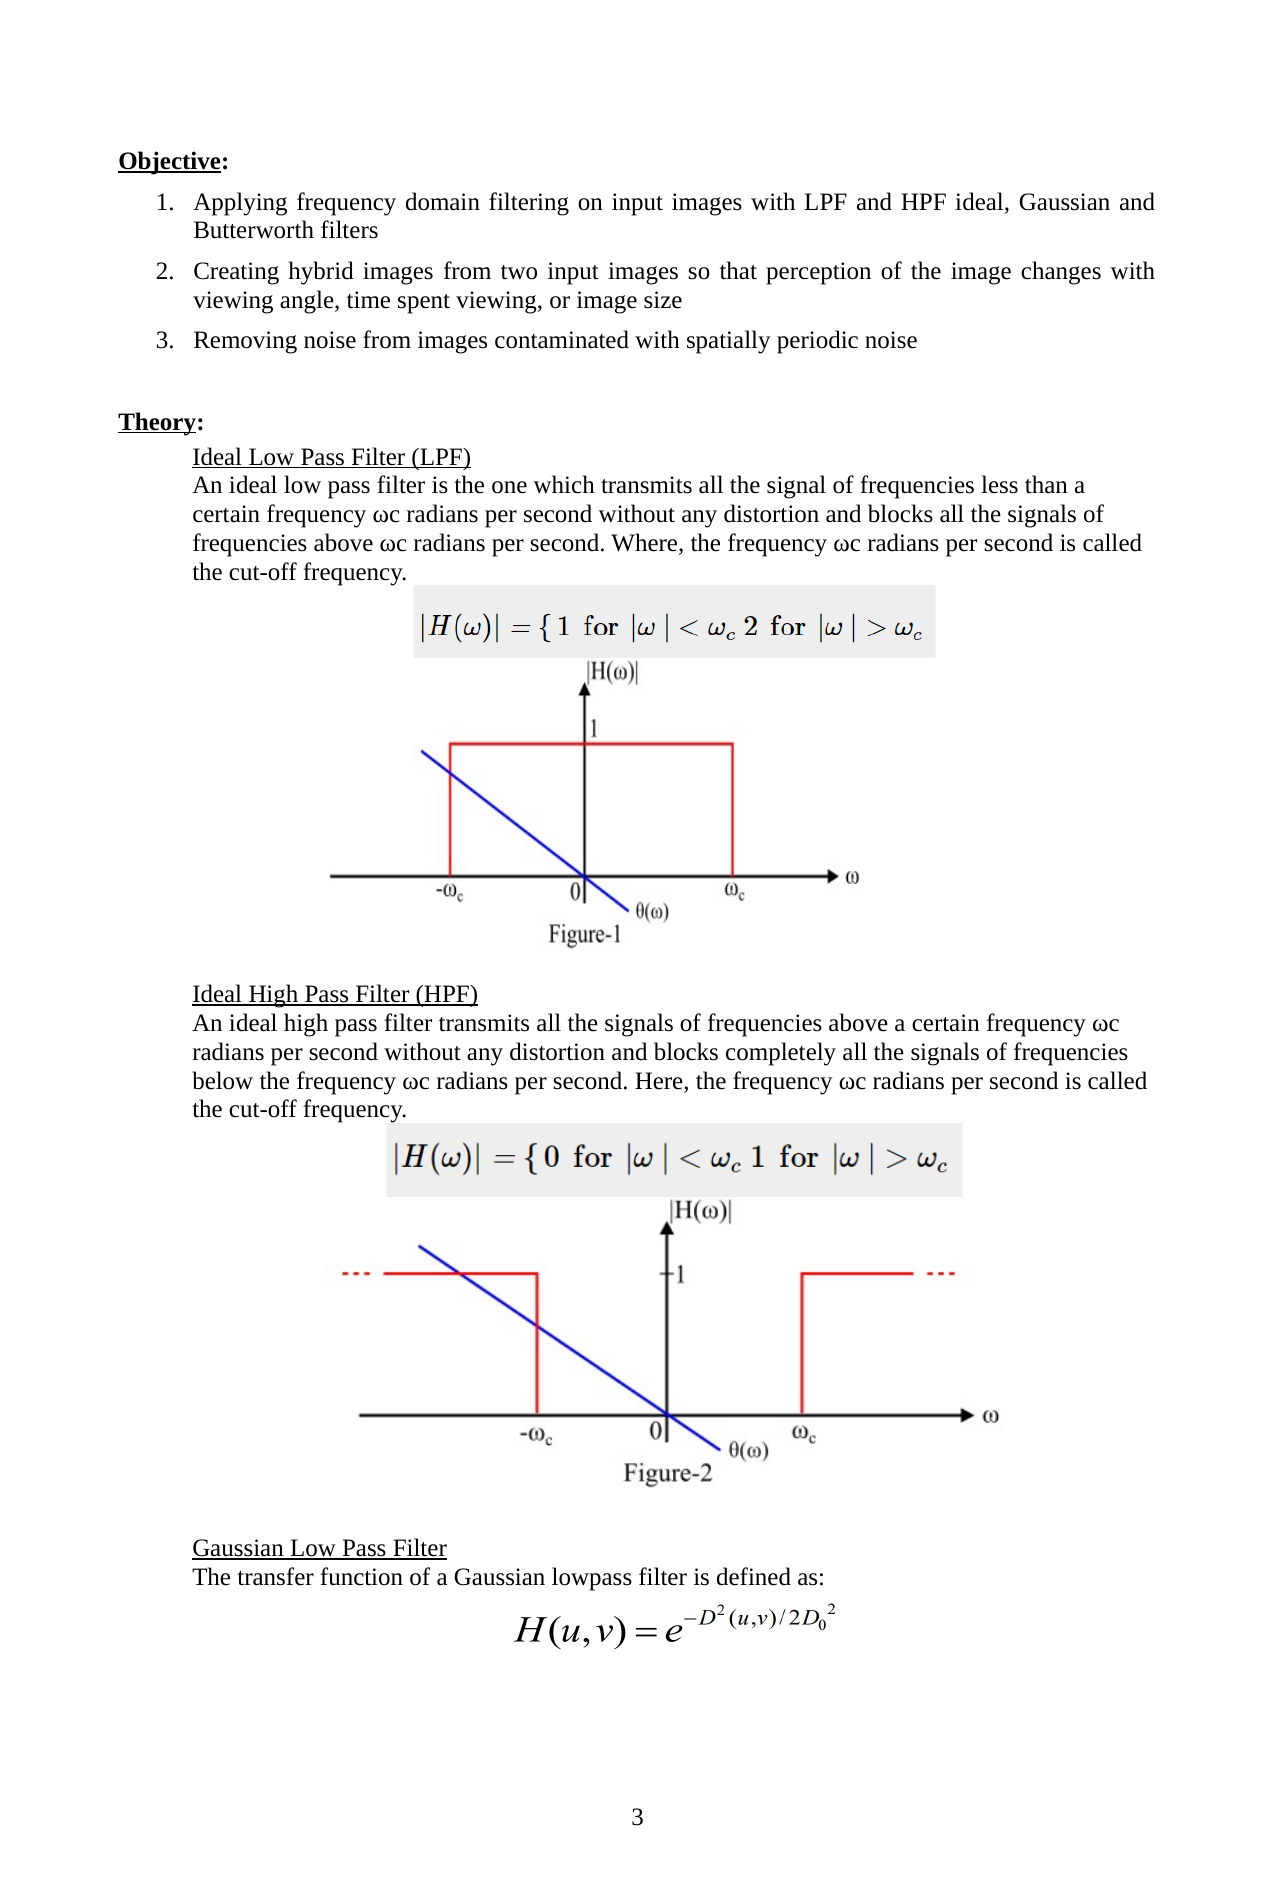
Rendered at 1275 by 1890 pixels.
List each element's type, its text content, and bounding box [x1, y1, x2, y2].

picture [192, 585, 998, 951]
list Removing noise from images contaminated with spatially periodic noise [156, 326, 1157, 354]
picture [507, 1591, 842, 1651]
picture [192, 1123, 1167, 1490]
text Ideal High Pass Filter (HPF) [192, 979, 1157, 1008]
text Gaussian Low Pass Filter [192, 1533, 1157, 1562]
list Creating hybrid images from two input images so that perception of the image changes with viewing angle, time spent viewing, or image size [156, 256, 1157, 314]
text Ideal Low Pass Filter (LPF) [192, 442, 1157, 470]
text Objective: [118, 146, 1157, 175]
text Theory: [118, 407, 1157, 436]
text An ideal high pass filter transmits all the signals of frequencies above a certain frequency ωc radians per second without any distortion and blocks completely all the signals of frequencies below the frequency ωc radians per second. Here, the frequency ωc radians per second is called the cut-off frequency. [192, 1008, 1157, 1123]
text An ideal low pass filter is the one which transmits all the signal of frequencies less than a certain frequency ωc radians per second without any distortion and blocks all the signals of frequencies above ωc radians per second. Where, the frequency ωc radians per second is called the cut-off frequency. [192, 470, 1157, 585]
text The transfer function of a Gaussian lowpass filter is defined as: [192, 1562, 1157, 1591]
list Applying frequency domain filtering on input images with LPF and HPF ideal, Gaussian and Butterworth filters [156, 187, 1157, 244]
